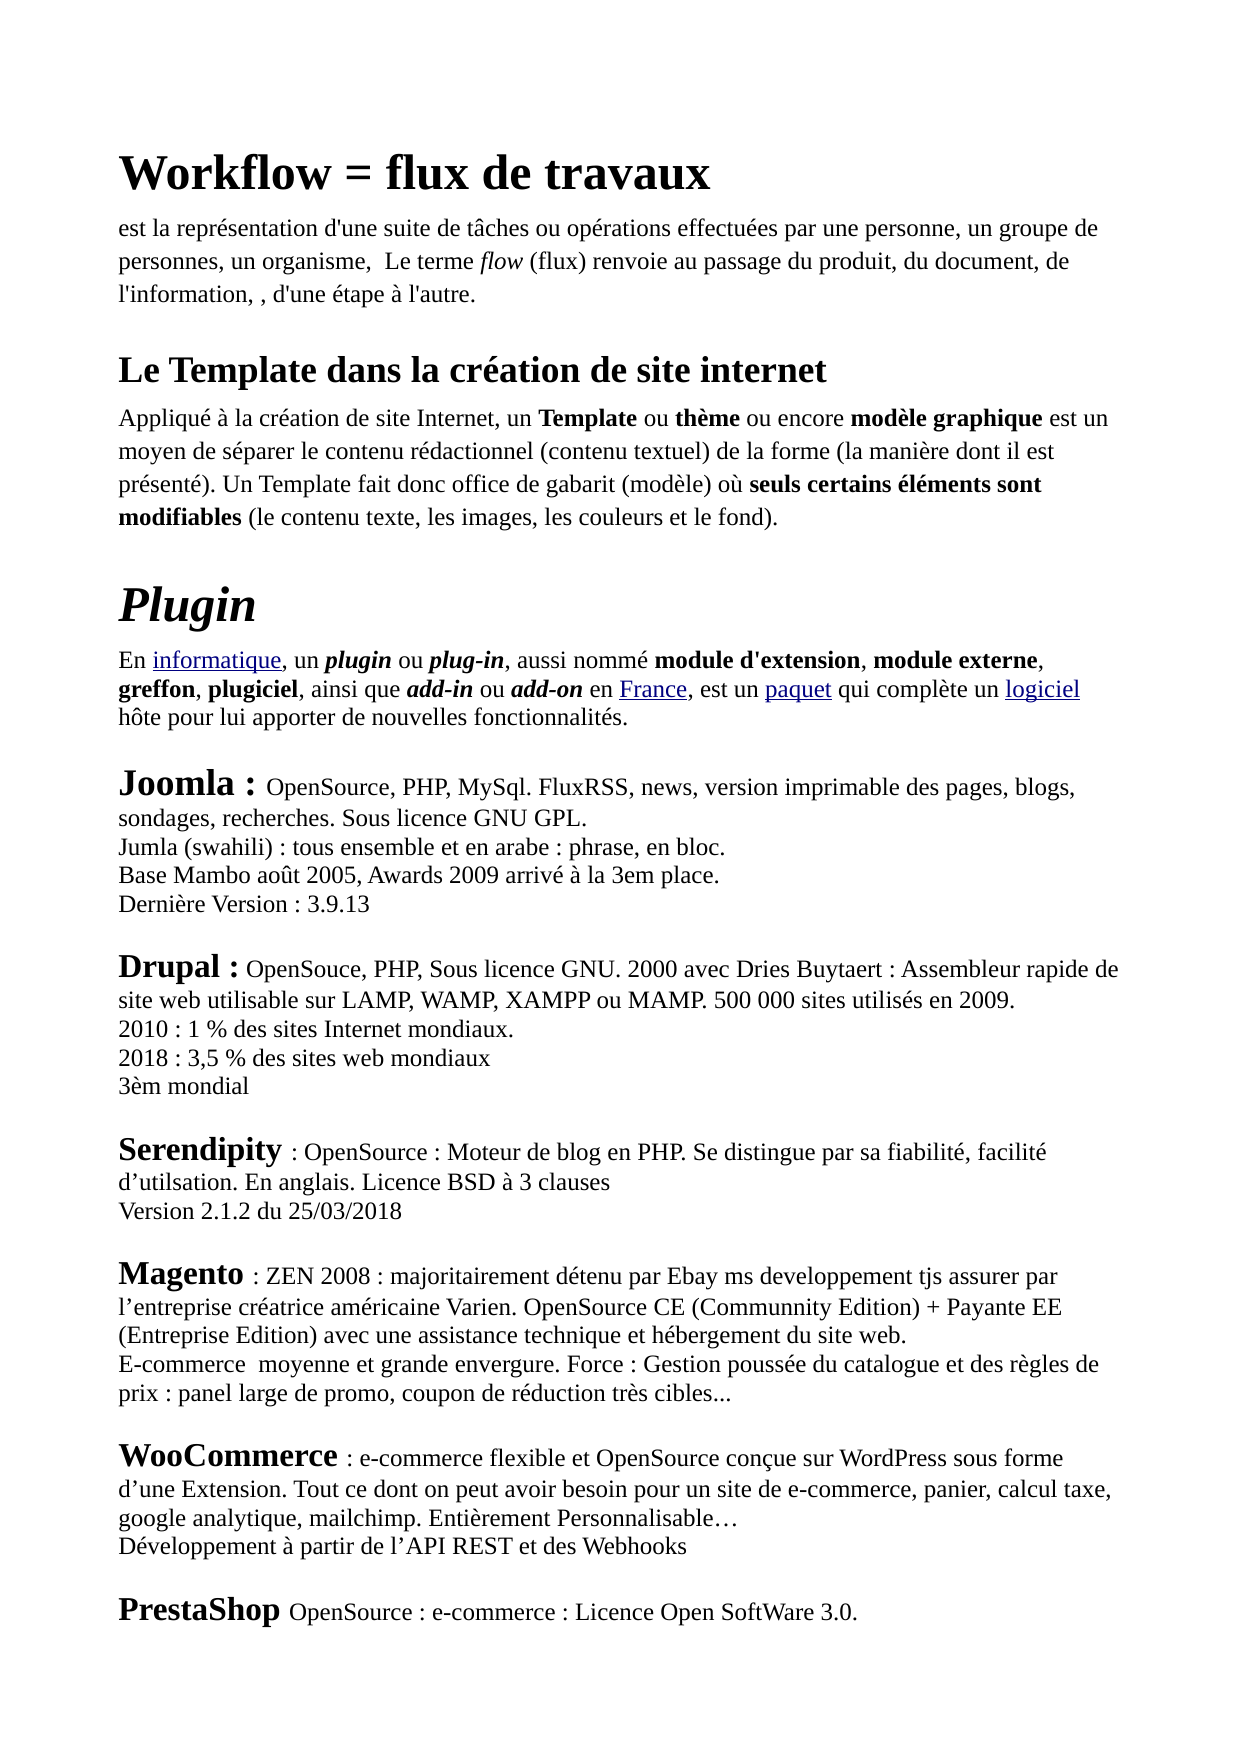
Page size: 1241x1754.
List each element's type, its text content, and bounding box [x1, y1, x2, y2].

subtitle Plugin [118, 575, 1122, 632]
text est la représentation d'une suite de tâches ou opérations effectuées par une personne, un groupe de personnes, un organisme, Le terme flow (flux) renvoie au passage du produit, du document, de l'information, , d'une étape à l'autre. [118, 213, 1122, 308]
text Magento : ZEN 2008 : majoritairement détenu par Ebay ms developpement tjs assurer par l’entreprise créatrice américaine Varien. OpenSource CE (Communnity Edition) + Payante EE (Entreprise Edition) avec une assistance technique et hébergement du site web. [118, 1253, 1122, 1349]
text Base Mambo août 2005, Awards 2009 arrivé à la 3em place. [118, 861, 1122, 889]
text 3èm mondial [118, 1071, 1122, 1100]
text Jumla (swahili) : tous ensemble et en arabe : phrase, en bloc. [118, 832, 1122, 861]
subtitle Workflow = flux de travaux [118, 143, 1122, 201]
text E-commerce moyenne et grande envergure. Force : Gestion poussée du catalogue et des règles de prix : panel large de promo, coupon de réduction très cibles... [118, 1349, 1122, 1407]
subtitle Le Template dans la création de site internet [118, 348, 1122, 391]
text 2018 : 3,5 % des sites web mondiaux [118, 1043, 1122, 1071]
text Serendipity : OpenSource : Moteur de blog en PHP. Se distingue par sa fiabilité, facilité d’utilsation. En anglais. Licence BSD à 3 clauses [118, 1129, 1122, 1196]
text PrestaShop OpenSource : e-commerce : Licence Open SoftWare 3.0. [118, 1589, 1122, 1627]
text 2010 : 1 % des sites Internet mondiaux. [118, 1014, 1122, 1043]
text Version 2.1.2 du 25/03/2018 [118, 1196, 1122, 1225]
text Joomla : OpenSource, PHP, MySql. FluxRSS, news, version imprimable des pages, blogs, sondages, recherches. Sous licence GNU GPL. [118, 760, 1122, 832]
text Drupal : OpenSouce, PHP, Sous licence GNU. 2000 avec Dries Buytaert : Assembleur rapide de site web utilisable sur LAMP, WAMP, XAMPP ou MAMP. 500 000 sites utilisés en 2009. [118, 947, 1122, 1014]
text WooCommerce : e-commerce flexible et OpenSource conçue sur WordPress sous forme d’une Extension. Tout ce dont on peut avoir besoin pour un site de e-commerce, panier, calcul taxe, google analytique, mailchimp. Entièrement Personnalisable… [118, 1436, 1122, 1531]
text Développement à partir de l’API REST et des Webhooks [118, 1531, 1122, 1560]
text En informatique, un plugin ou plug-in, aussi nommé module d'extension, module externe, greffon, plugiciel, ainsi que add-in ou add-on en France, est un paquet qui complète un logiciel hôte pour lui apporter de nouvelles fonctionnalités. [118, 645, 1122, 731]
text Appliqué à la création de site Internet, un Template ou thème ou encore modèle graphique est un moyen de séparer le contenu rédactionnel (contenu textuel) de la forme (la manière dont il est présenté). Un Template fait donc office de gabarit (modèle) où seuls certains éléments sont modifiables (le contenu texte, les images, les couleurs et le fond). [118, 403, 1122, 531]
text Dernière Version : 3.9.13 [118, 889, 1122, 918]
